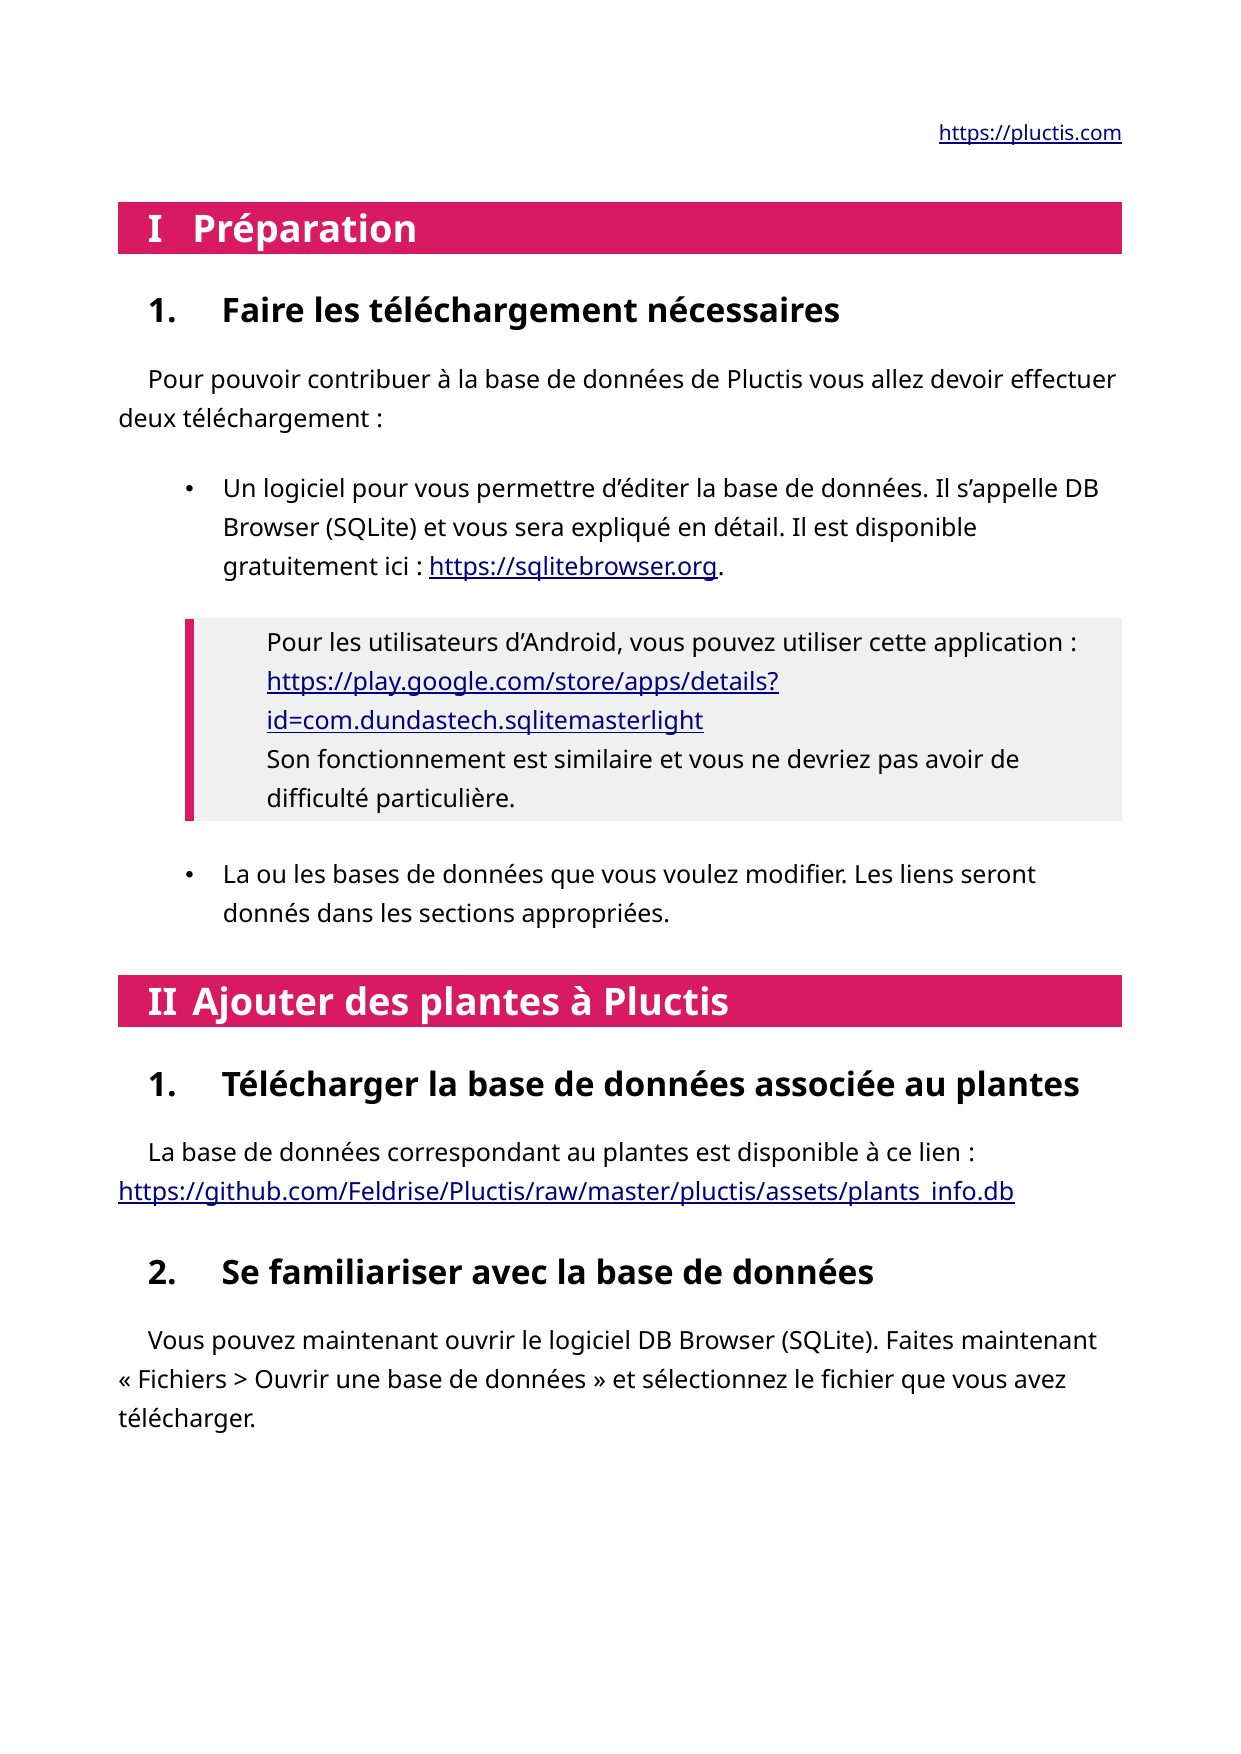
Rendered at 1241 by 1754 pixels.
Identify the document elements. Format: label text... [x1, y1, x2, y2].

list La ou les bases de données que vous voulez modifier. Les liens seront donnés dans les sections appropriées. [185, 857, 1122, 930]
subtitle Télécharger la base de données associée au plantes [148, 1060, 1122, 1106]
subtitle Préparation [118, 202, 1122, 254]
text Vous pouvez maintenant ouvrir le logiciel DB Browser (SQLite). Faites maintenant « Fichiers > Ouvrir une base de données » et sélectionnez le fichier que vous avez télécharger. [118, 1322, 1122, 1435]
list Pour les utilisateurs d’Android, vous pouvez utiliser cette application : https://play.google.com/store/apps/details?id=com.dundastech.sqlitemasterlight Son fonctionnement est similaire et vous ne devriez pas avoir de difficulté particulière. [185, 618, 1122, 821]
text La base de données correspondant au plantes est disponible à ce lien : https://github.com/Feldrise/Pluctis/raw/master/pluctis/assets/plants_info.db [118, 1134, 1122, 1207]
subtitle Ajouter des plantes à Pluctis [118, 975, 1122, 1027]
list Un logiciel pour vous permettre d’éditer la base de données. Il s’appelle DB Browser (SQLite) et vous sera expliqué en détail. Il est disponible gratuitement ici : https://sqlitebrowser.org. [185, 470, 1122, 583]
subtitle Se familiariser avec la base de données [148, 1248, 1122, 1294]
subtitle Faire les téléchargement nécessaires [148, 287, 1122, 333]
text Pour pouvoir contribuer à la base de données de Pluctis vous allez devoir effectuer deux téléchargement : [118, 361, 1122, 434]
